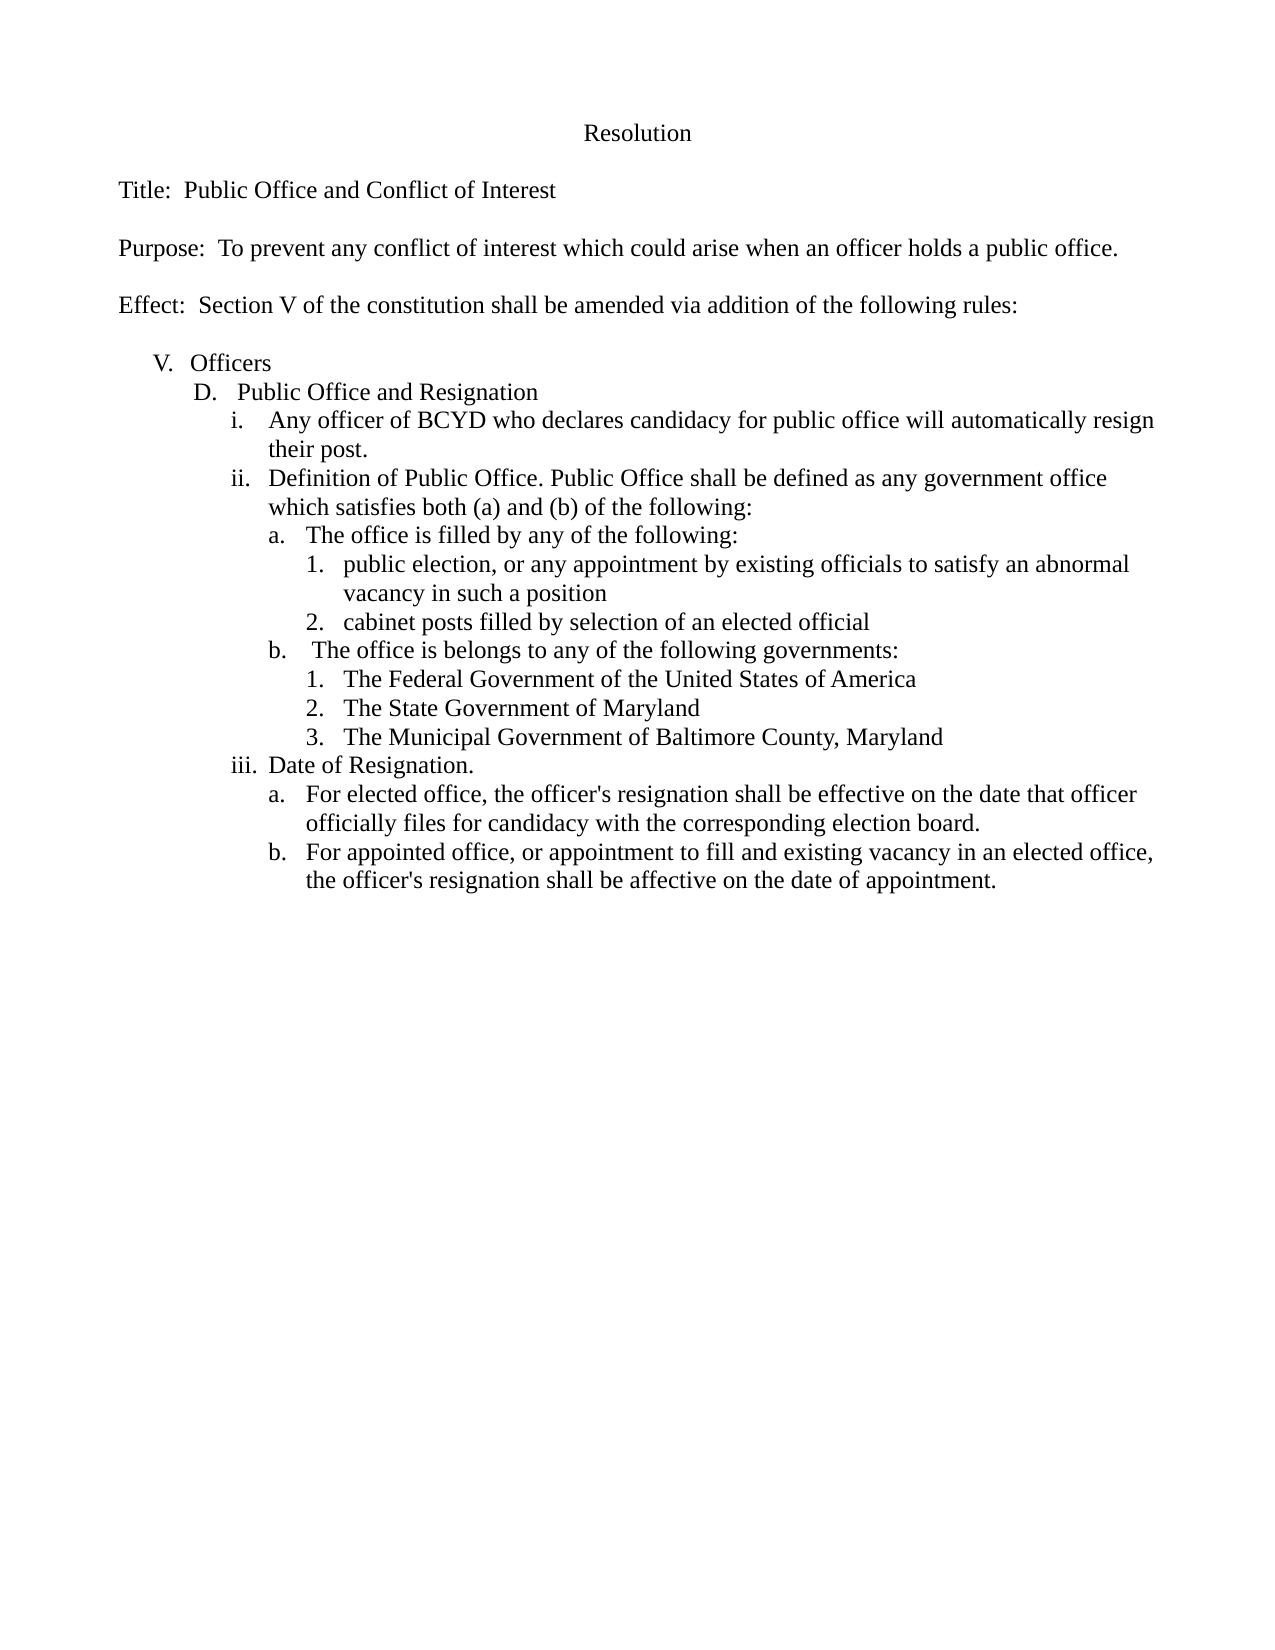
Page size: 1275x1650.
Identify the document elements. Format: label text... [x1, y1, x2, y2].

list The office is filled by any of the following: [268, 521, 1157, 549]
list Any officer of BCYD who declares candidacy for public office will automatically resign their post. [231, 406, 1157, 463]
text Effect: Section V of the constitution shall be amended via addition of the following rules: [118, 291, 1157, 319]
list The Municipal Government of Baltimore County, Maryland [306, 722, 1157, 751]
list cabinet posts filled by selection of an elected official [306, 607, 1157, 636]
list The office is belongs to any of the following governments: [268, 636, 1157, 664]
list The State Government of Maryland [306, 693, 1157, 722]
list Public Office and Resignation [193, 377, 1157, 406]
list Definition of Public Office. Public Office shall be defined as any government office which satisfies both (a) and (b) of the following: [231, 463, 1157, 521]
list For elected office, the officer's resignation shall be effective on the date that officer officially files for candidacy with the corresponding election board. [268, 779, 1157, 837]
text Purpose: To prevent any conflict of interest which could arise when an officer holds a public office. [118, 233, 1157, 262]
list Date of Resignation. [231, 751, 1157, 779]
list For appointed office, or appointment to fill and existing vacancy in an elected office, the officer's resignation shall be affective on the date of appointment. [268, 837, 1157, 894]
text Resolution [118, 118, 1157, 147]
list The Federal Government of the United States of America [306, 664, 1157, 693]
list public election, or any appointment by existing officials to satisfy an abnormal vacancy in such a position [306, 549, 1157, 607]
list Officers [152, 348, 1157, 377]
text Title: Public Office and Conflict of Interest [118, 176, 1157, 204]
